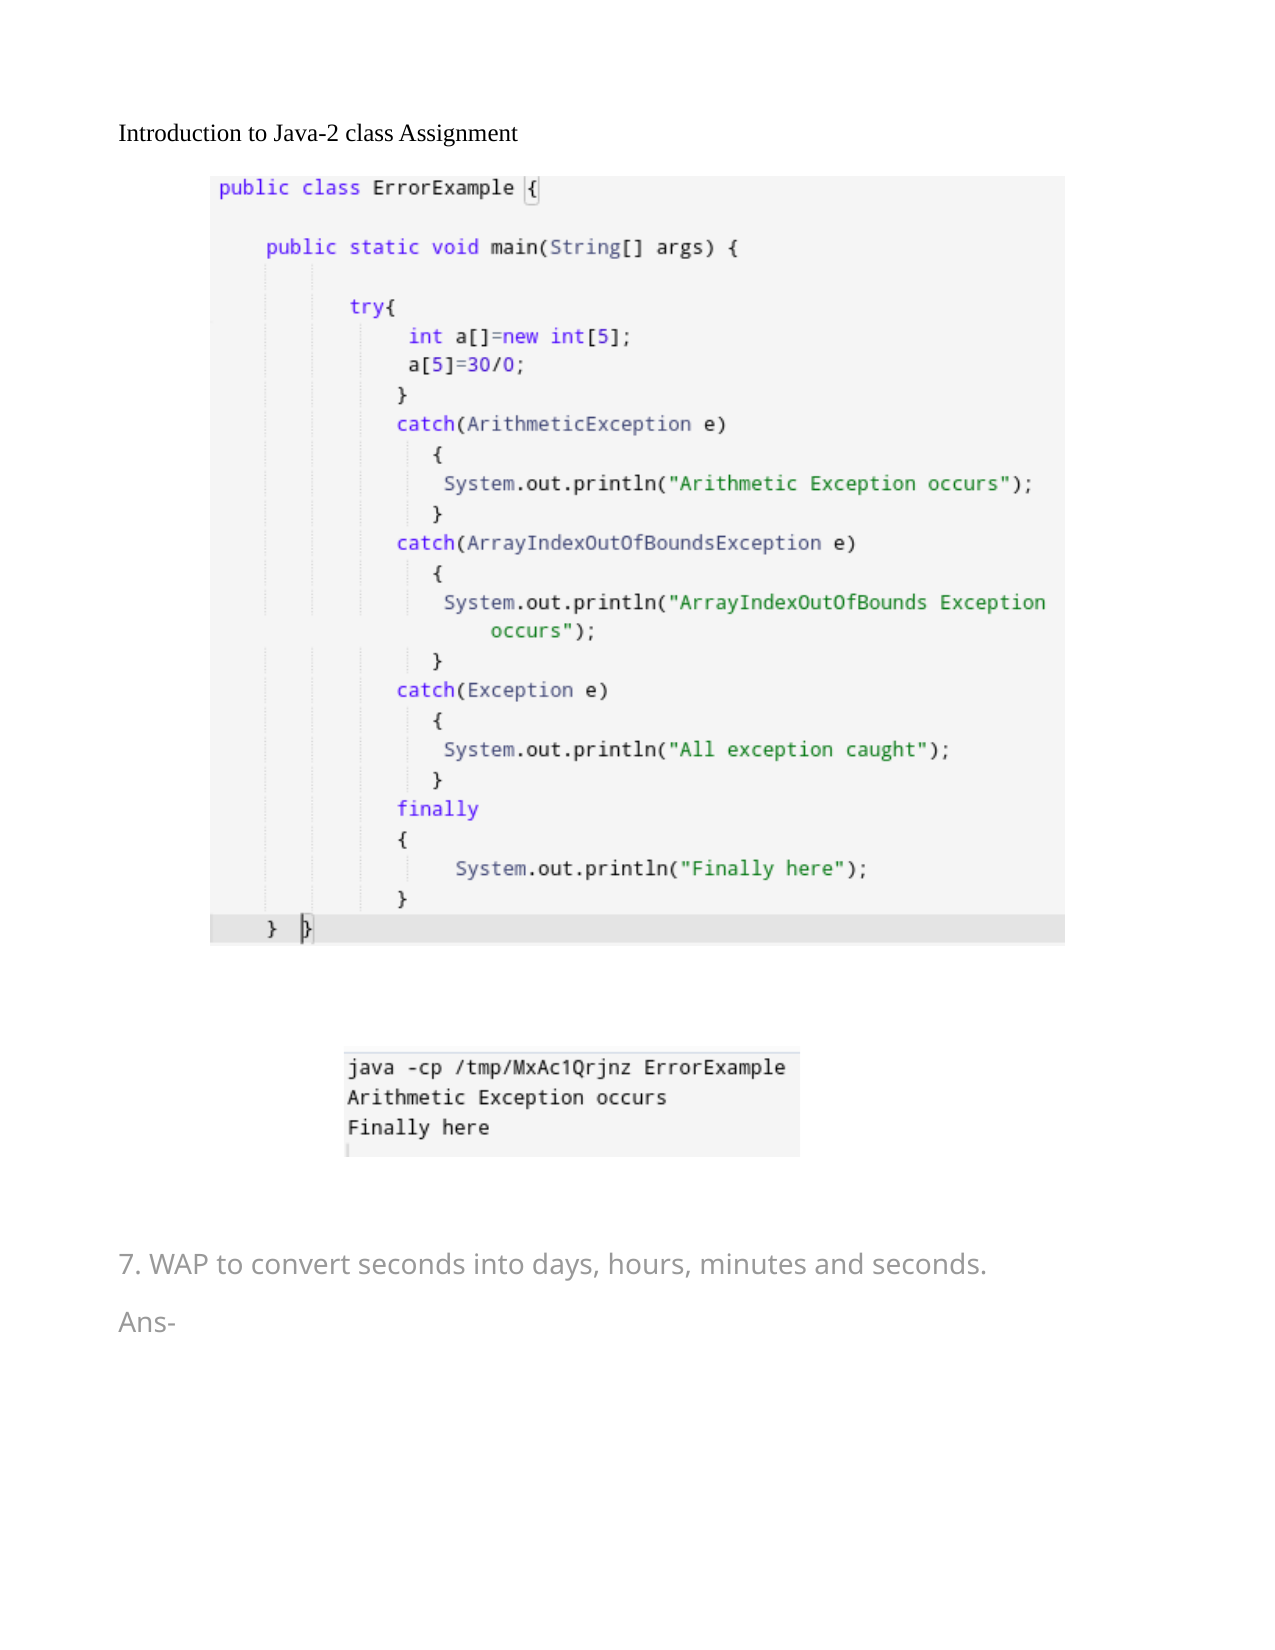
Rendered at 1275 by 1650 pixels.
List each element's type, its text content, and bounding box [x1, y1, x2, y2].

picture [210, 176, 1065, 946]
picture [343, 1046, 800, 1157]
text Ans- [118, 1303, 1157, 1341]
text 7. WAP to convert seconds into days, hours, minutes and seconds. [118, 1244, 1157, 1282]
